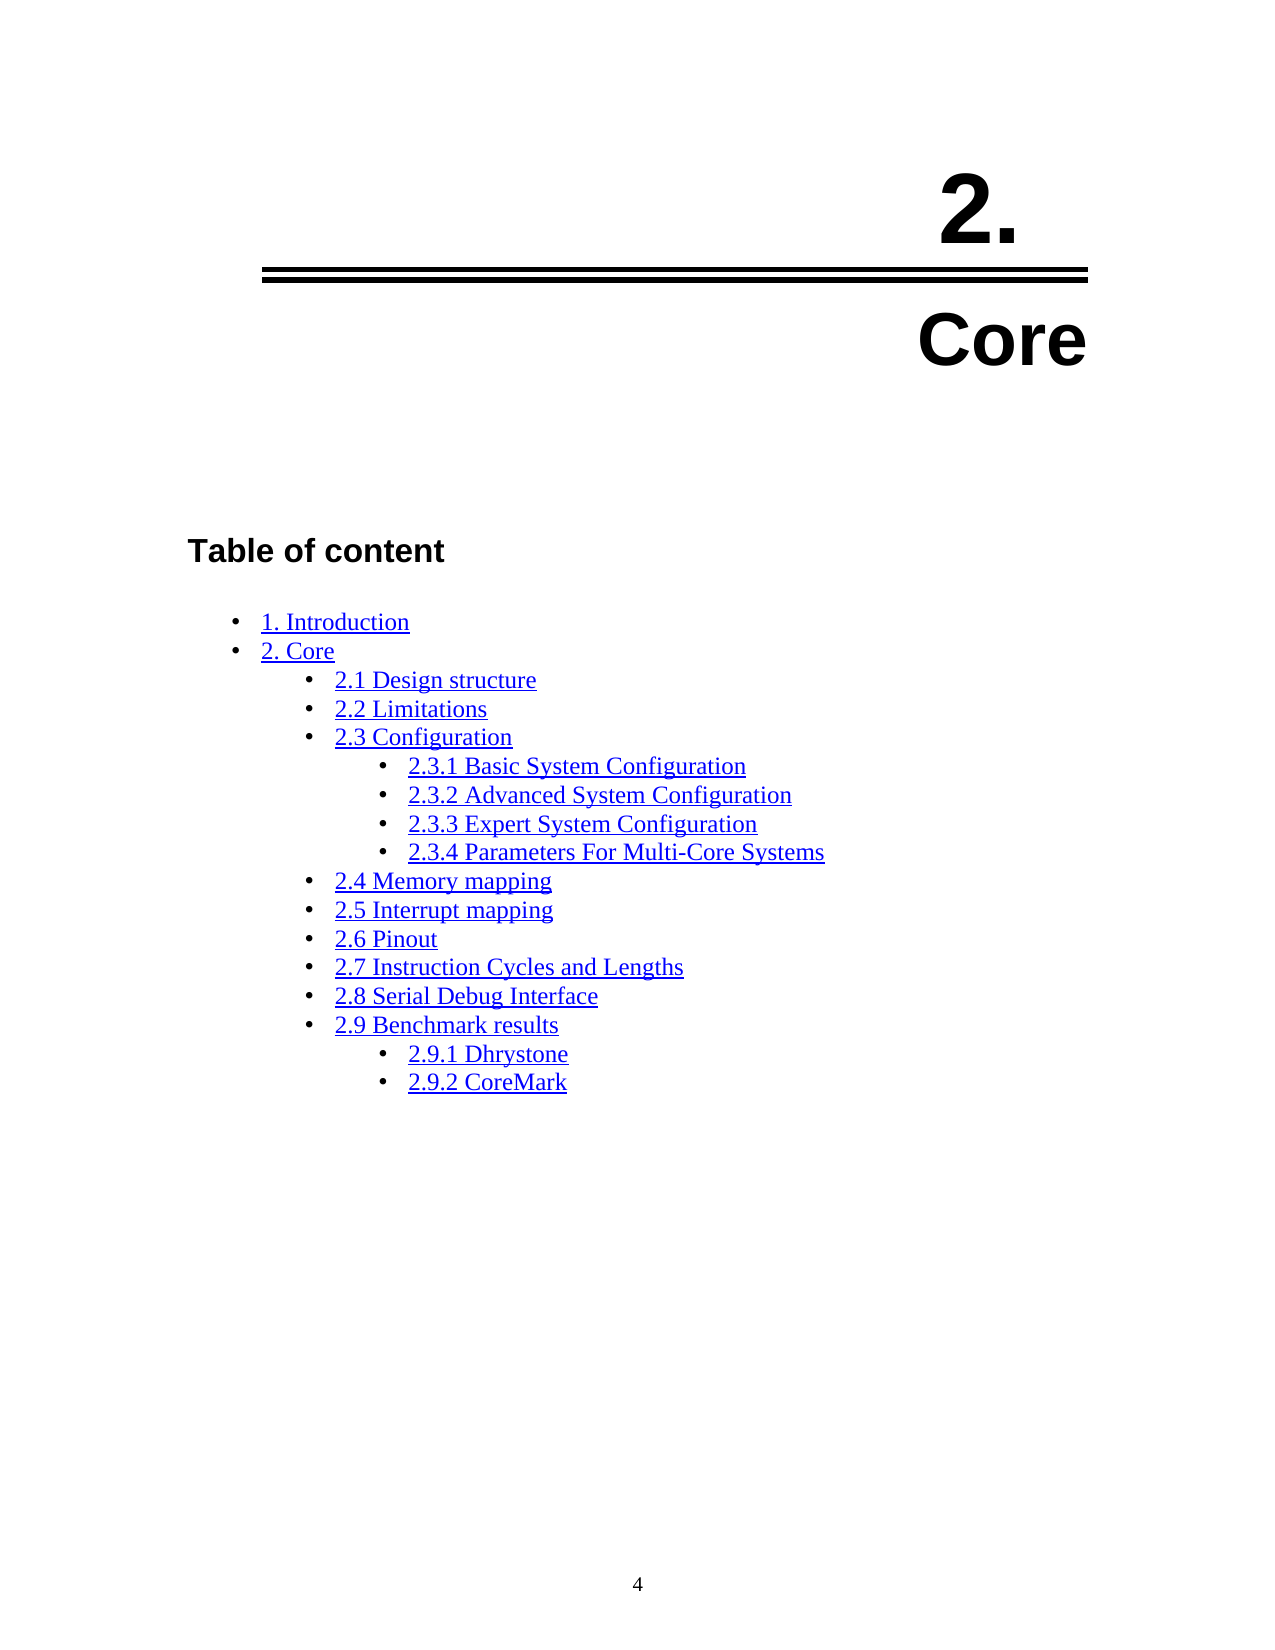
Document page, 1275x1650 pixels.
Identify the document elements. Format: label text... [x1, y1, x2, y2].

list 2.3.2 Advanced System Configuration [379, 780, 1088, 809]
list 2.9.2 CoreMark [379, 1067, 1088, 1096]
list 2.1 Design structure [305, 665, 1088, 694]
list 2. Core [231, 636, 1088, 665]
list 2.3.1 Basic System Configuration [379, 751, 1088, 780]
list 2.8 Serial Debug Interface [305, 981, 1088, 1010]
list 1. Introduction [231, 607, 1088, 636]
subtitle Table of content [187, 531, 1088, 570]
list 2.9.1 Dhrystone [379, 1039, 1088, 1067]
list 2.7 Instruction Cycles and Lengths [305, 952, 1088, 981]
list 2.9 Benchmark results [305, 1010, 1088, 1039]
list 2.3.4 Parameters For Multi-Core Systems [379, 837, 1088, 866]
list 2.5 Interrupt mapping [305, 895, 1088, 924]
subtitle Core [187, 295, 1088, 381]
list 2.2 Limitations [305, 694, 1088, 722]
list 2.3 Configuration [305, 722, 1088, 751]
list 2.4 Memory mapping [305, 866, 1088, 895]
list 2.3.3 Expert System Configuration [379, 809, 1088, 837]
list 2.6 Pinout [305, 924, 1088, 952]
